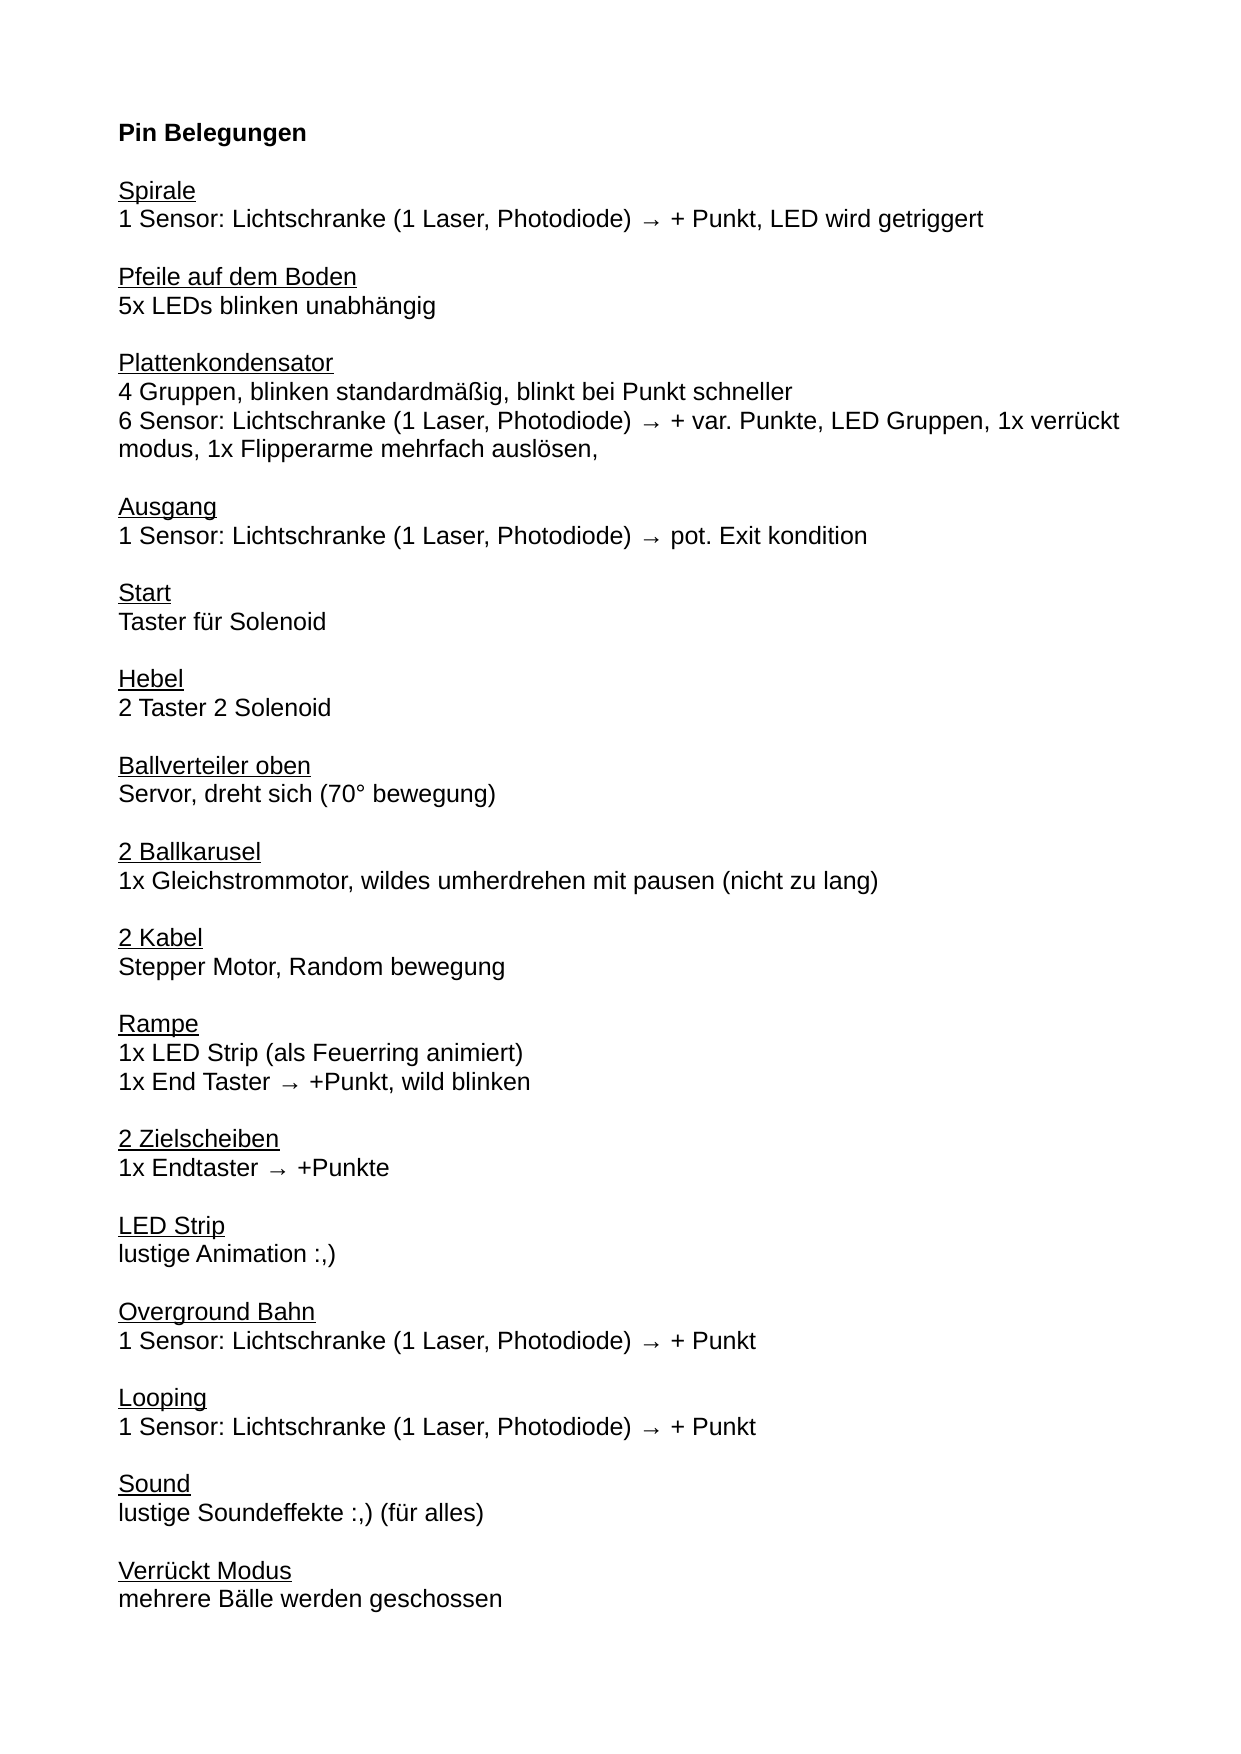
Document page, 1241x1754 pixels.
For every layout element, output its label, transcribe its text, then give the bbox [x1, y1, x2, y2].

text 2 Kabel [118, 923, 1122, 952]
text 1x LED Strip (als Feuerring animiert) [118, 1038, 1122, 1067]
text 2 Ballkarusel [118, 837, 1122, 866]
text lustige Soundeffekte :,) (für alles) [118, 1498, 1122, 1527]
text Pfeile auf dem Boden [118, 262, 1122, 291]
text Taster für Solenoid [118, 607, 1122, 636]
text Hebel [118, 664, 1122, 693]
text 1 Sensor: Lichtschranke (1 Laser, Photodiode) → + Punkt [118, 1412, 1122, 1441]
text Rampe [118, 1009, 1122, 1038]
text Ausgang [118, 492, 1122, 521]
text 4 Gruppen, blinken standardmäßig, blinkt bei Punkt schneller [118, 377, 1122, 406]
text 5x LEDs blinken unabhängig [118, 291, 1122, 319]
text 1x Gleichstrommotor, wildes umherdrehen mit pausen (nicht zu lang) [118, 866, 1122, 894]
text Pin Belegungen [118, 118, 1122, 147]
text Start [118, 578, 1122, 607]
text 6 Sensor: Lichtschranke (1 Laser, Photodiode) → + var. Punkte, LED Gruppen, 1x verrückt modus, 1x Flipperarme mehrfach auslösen, [118, 406, 1122, 463]
text Sound [118, 1469, 1122, 1498]
text Servor, dreht sich (70° bewegung) [118, 779, 1122, 808]
text Spirale [118, 176, 1122, 204]
text Verrückt Modus [118, 1556, 1122, 1584]
text 2 Taster 2 Solenoid [118, 693, 1122, 722]
text Ballverteiler oben [118, 751, 1122, 779]
text Overground Bahn [118, 1297, 1122, 1326]
text 1 Sensor: Lichtschranke (1 Laser, Photodiode) → pot. Exit kondition [118, 521, 1122, 549]
text mehrere Bälle werden geschossen [118, 1584, 1122, 1613]
text lustige Animation :,) [118, 1239, 1122, 1268]
text Stepper Motor, Random bewegung [118, 952, 1122, 981]
text 2 Zielscheiben [118, 1124, 1122, 1153]
text 1x Endtaster → +Punkte [118, 1153, 1122, 1182]
text Plattenkondensator [118, 348, 1122, 377]
text 1 Sensor: Lichtschranke (1 Laser, Photodiode) → + Punkt, LED wird getriggert [118, 204, 1122, 233]
text 1 Sensor: Lichtschranke (1 Laser, Photodiode) → + Punkt [118, 1326, 1122, 1354]
text LED Strip [118, 1211, 1122, 1239]
text 1x End Taster → +Punkt, wild blinken [118, 1067, 1122, 1096]
text Looping [118, 1383, 1122, 1412]
